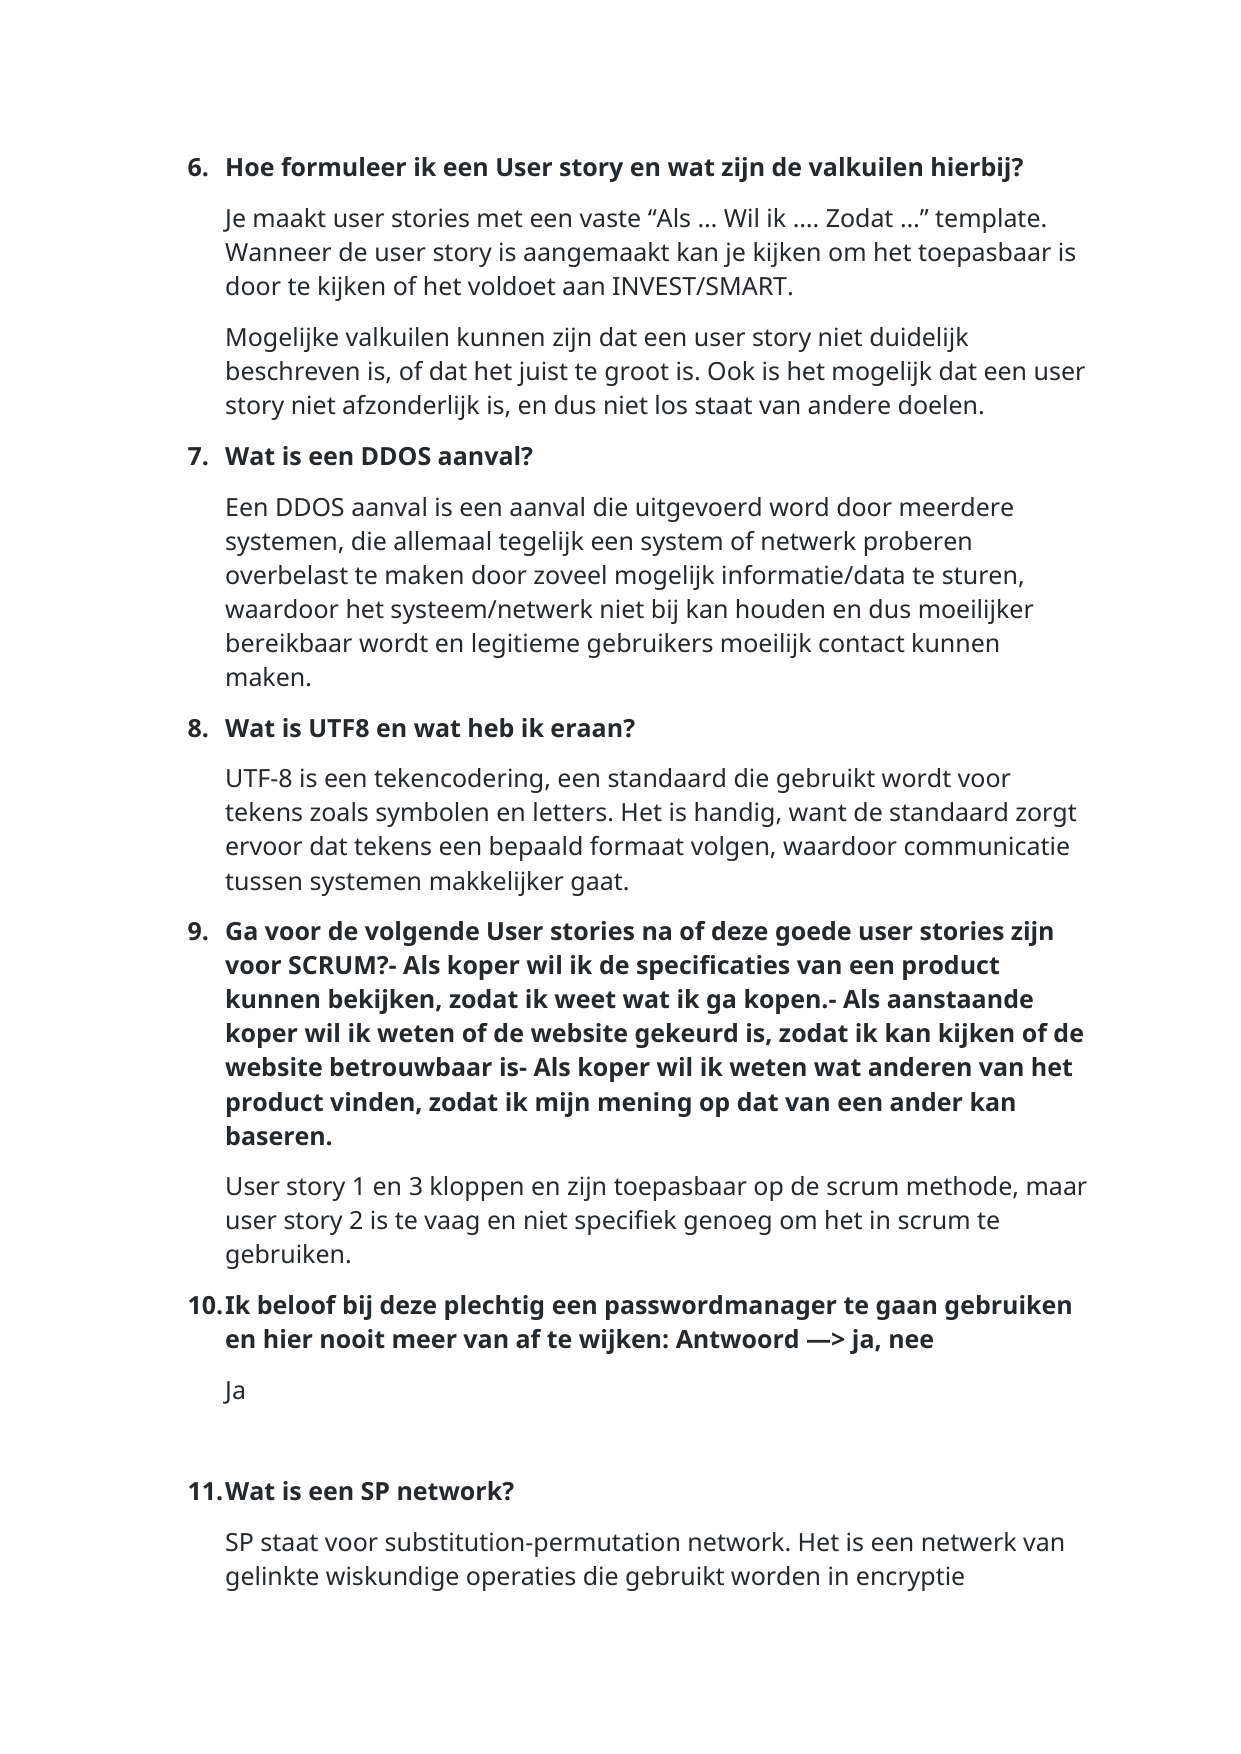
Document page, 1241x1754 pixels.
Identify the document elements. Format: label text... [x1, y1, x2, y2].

list Wat is een SP network? [187, 1474, 1090, 1508]
text Je maakt user stories met een vaste “Als … Wil ik …. Zodat …” template. Wanneer de user story is aangemaakt kan je kijken om het toepasbaar is door te kijken of het voldoet aan INVEST/SMART. [225, 201, 1090, 303]
text Een DDOS aanval is een aanval die uitgevoerd word door meerdere systemen, die allemaal tegelijk een system of netwerk proberen overbelast te maken door zoveel mogelijk informatie/data te sturen, waardoor het systeem/netwerk niet bij kan houden en dus moeilijker bereikbaar wordt en legitieme gebruikers moeilijk contact kunnen maken. [225, 489, 1090, 693]
list Wat is een DDOS aanval? [187, 438, 1090, 472]
list Ga voor de volgende User stories na of deze goede user stories zijn voor SCRUM? - Als koper wil ik de specificaties van een product kunnen bekijken, zodat ik weet wat ik ga kopen. - Als aanstaande koper wil ik weten of de website gekeurd is, zodat ik kan kijken of de website betrouwbaar is - Als koper wil ik weten wat anderen van het product vinden, zodat ik mijn mening op dat van een ander kan baseren. [187, 914, 1090, 1152]
list Ik beloof bij deze plechtig een passwordmanager te gaan gebruiken en hier nooit meer van af te wijken: Antwoord —> ja, nee [187, 1288, 1090, 1356]
text SP staat voor substitution-permutation network. Het is een netwerk van gelinkte wiskundige operaties die gebruikt worden in encryptie [225, 1525, 1090, 1593]
text Mogelijke valkuilen kunnen zijn dat een user story niet duidelijk beschreven is, of dat het juist te groot is. Ook is het mogelijk dat een user story niet afzonderlijk is, en dus niet los staat van andere doelen. [225, 319, 1090, 422]
list Hoe formuleer ik een User story en wat zijn de valkuilen hierbij? [187, 150, 1090, 184]
text Ja [225, 1373, 1090, 1407]
text UTF-8 is een tekencodering, een standaard die gebruikt wordt voor tekens zoals symbolen en letters. Het is handig, want de standaard zorgt ervoor dat tekens een bepaald formaat volgen, waardoor communicatie tussen systemen makkelijker gaat. [225, 761, 1090, 897]
list Wat is UTF8 en wat heb ik eraan? [187, 710, 1090, 744]
text User story 1 en 3 kloppen en zijn toepasbaar op de scrum methode, maar user story 2 is te vaag en niet specifiek genoeg om het in scrum te gebruiken. [225, 1169, 1090, 1271]
